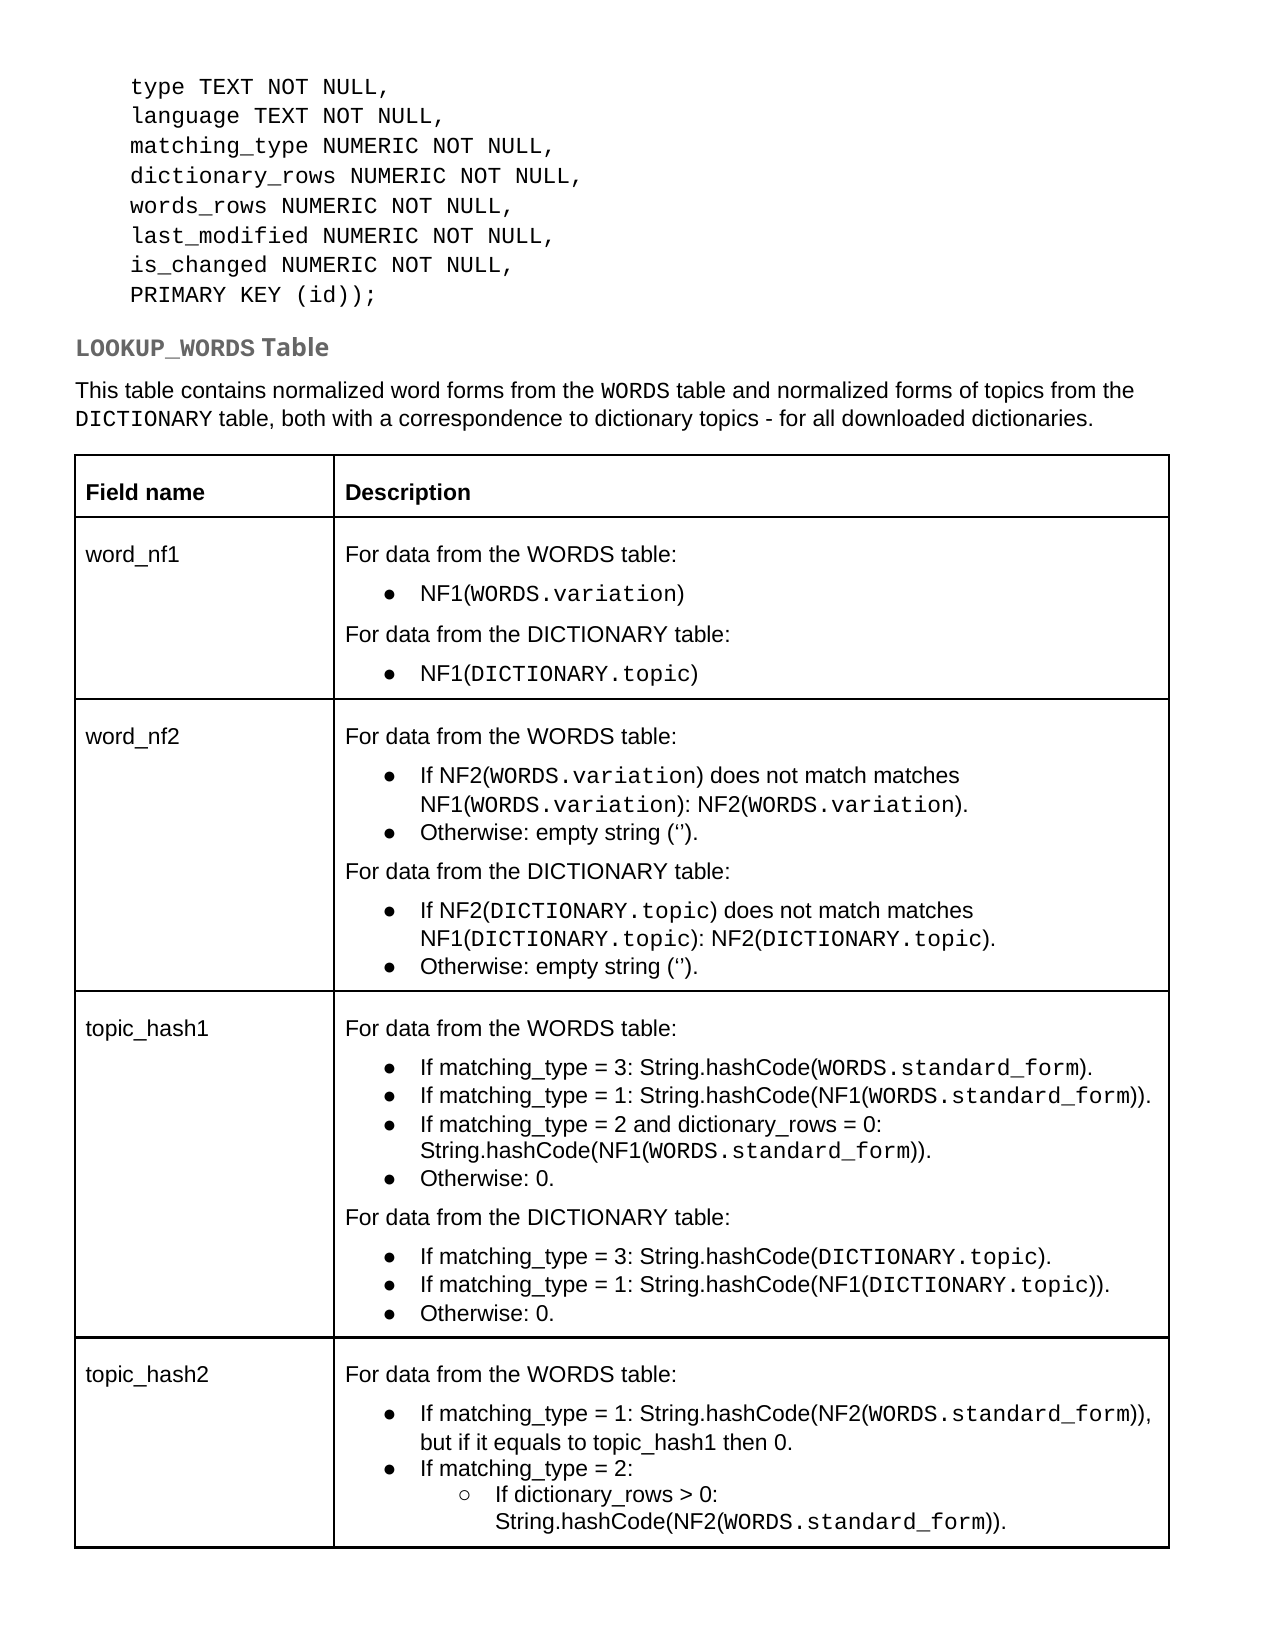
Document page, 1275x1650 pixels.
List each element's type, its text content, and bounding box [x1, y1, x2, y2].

text type TEXT NOT NULL, language TEXT NOT NULL, matching_type NUMERIC NOT NULL, dictionary_rows NUMERIC NOT NULL, words_rows NUMERIC NOT NULL, last_modified NUMERIC NOT NULL, is_changed NUMERIC NOT NULL, PRIMARY KEY (id)); [75, 75, 1200, 309]
table_header Field name [76, 456, 333, 516]
table_cell For data from the WORDS table: If matching_type = 3: String.hashCode(WORDS.standard_form). If matching_type = 1: String.hashCode(NF1(WORDS.standard_form)). If matching_type = 2 and dictionary_rows = 0: String.hashCode(NF1(WORDS.standard_form)). Otherwise: 0. For data from the DICTIONARY table: If matching_type = 3: String.hashCode(DICTIONARY.topic). If matching_type = 1: String.hashCode(NF1(DICTIONARY.topic)). Otherwise: 0. [335, 992, 1168, 1336]
table_cell For data from the WORDS table: NF1(WORDS.variation) For data from the DICTIONARY table: NF1(DICTIONARY.topic) [335, 518, 1168, 698]
table_cell For data from the WORDS table: If NF2(WORDS.variation) does not match matches NF1(WORDS.variation): NF2(WORDS.variation). Otherwise: empty string (‘’). For data from the DICTIONARY table: If NF2(DICTIONARY.topic) does not match matches NF1(DICTIONARY.topic): NF2(DICTIONARY.topic). Otherwise: empty string (‘’). [335, 700, 1168, 990]
table_cell word_nf2 [76, 700, 333, 990]
table_cell word_nf1 [76, 518, 333, 698]
table_header Description [335, 456, 1168, 516]
table_cell topic_hash2 [76, 1339, 333, 1546]
table_cell For data from the WORDS table: If matching_type = 1: String.hashCode(NF2(WORDS.standard_form)), but if it equals to topic_hash1 then 0. If matching_type = 2: If dictionary_rows > 0: String.hashCode(NF2(WORDS.standard_form)). Else: String.hashCode(NF2(WORDS.standard_form)), but if it equals to topic_hash1 then 0. Otherwise: 0. For tata from the DICTIONARY table: If matching_type = 1: String.hashCode(NF2(DICTIONARY.topic)), but if it equals to topic_hash1 then 0. If matching_type = 2: String.hashCode(NF2(DICTIONARY.topic)). Otherwise: 0. [335, 1339, 1168, 1546]
table_cell topic_hash1 [76, 992, 333, 1336]
subtitle LOOKUP_WORDS Table [75, 330, 1200, 364]
text This table contains normalized word forms from the WORDS table and normalized forms of topics from the DICTIONARY table, both with a correspondence to dictionary topics - for all downloaded dictionaries. [75, 377, 1200, 433]
